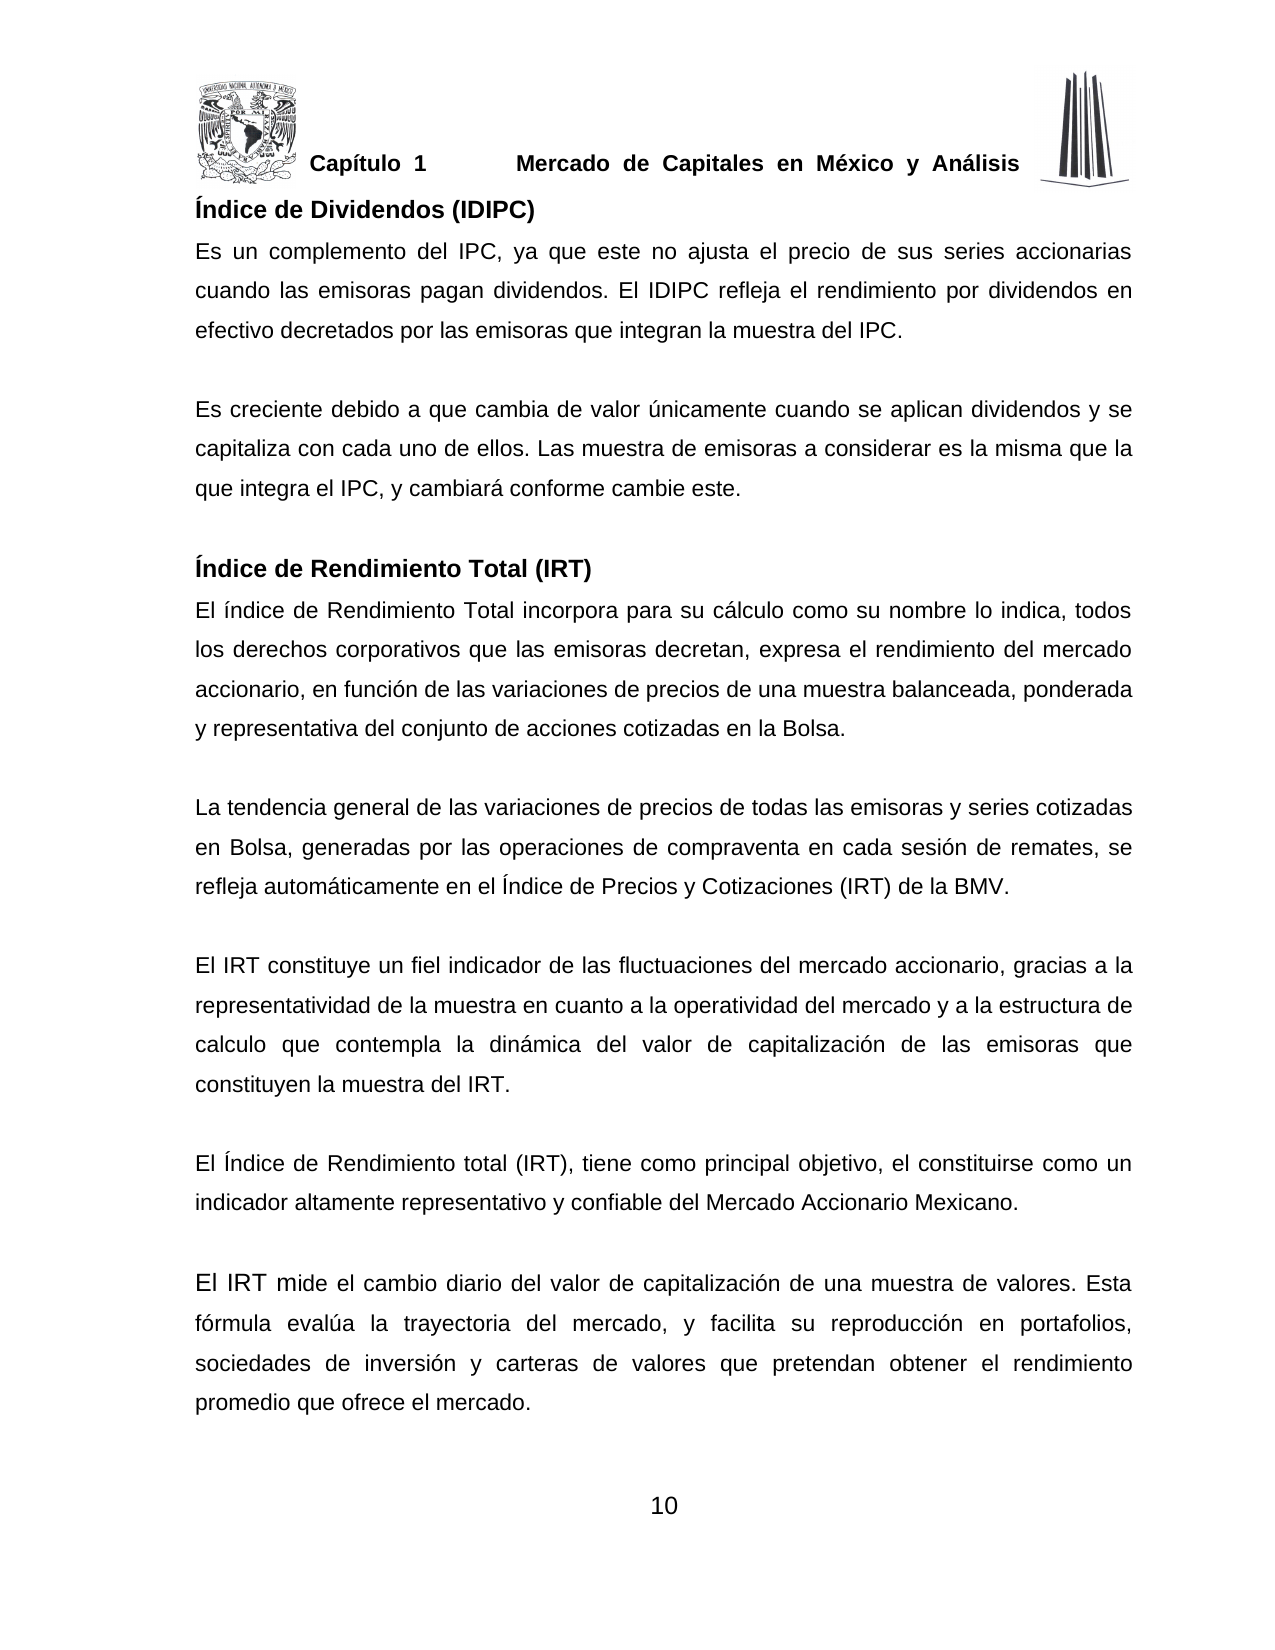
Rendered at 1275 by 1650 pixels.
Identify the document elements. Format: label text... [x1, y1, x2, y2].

text La tendencia general de las variaciones de precios de todas las emisoras y series cotizadas en Bolsa, generadas por las operaciones de compraventa en cada sesión de remates, se refleja automáticamente en el Índice de Precios y Cotizaciones (IRT) de la BMV. [195, 794, 1133, 900]
text El IRT mide el cambio diario del valor de capitalización de una muestra de valores. Esta fórmula evalúa la trayectoria del mercado, y facilita su reproducción en portafolios, sociedades de inversión y carteras de valores que pretendan obtener el rendimiento promedio que ofrece el mercado. [195, 1268, 1133, 1415]
text Índice de Rendimiento Total (IRT) [195, 554, 1133, 583]
text El Índice de Rendimiento total (IRT), tiene como principal objetivo, el constituirse como un indicador altamente representativo y confiable del Mercado Accionario Mexicano. [195, 1150, 1133, 1216]
text Es creciente debido a que cambia de valor únicamente cuando se aplican dividendos y se capitaliza con cada uno de ellos. Las muestra de emisoras a considerar es la misma que la que integra el IPC, y cambiará conforme cambie este. [195, 396, 1133, 501]
text El índice de Rendimiento Total incorpora para su cálculo como su nombre lo indica, todos los derechos corporativos que las emisoras decretan, expresa el rendimiento del mercado accionario, en función de las variaciones de precios de una muestra balanceada, ponderada y representativa del conjunto de acciones cotizadas en la Bolsa. [195, 597, 1133, 742]
text Es un complemento del IPC, ya que este no ajusta el precio de sus series accionarias cuando las emisoras pagan dividendos. El IDIPC refleja el rendimiento por dividendos en efectivo decretados por las emisoras que integran la muestra del IPC. [195, 238, 1133, 343]
picture [1034, 65, 1136, 193]
text Índice de Dividendos (IDIPC) [195, 195, 1133, 224]
text El IRT constituye un fiel indicador de las fluctuaciones del mercado accionario, gracias a la representatividad de la muestra en cuanto a la operatividad del mercado y a la estructura de calculo que contempla la dinámica del valor de capitalización de las emisoras que constituyen la muestra del IRT. [195, 952, 1133, 1097]
